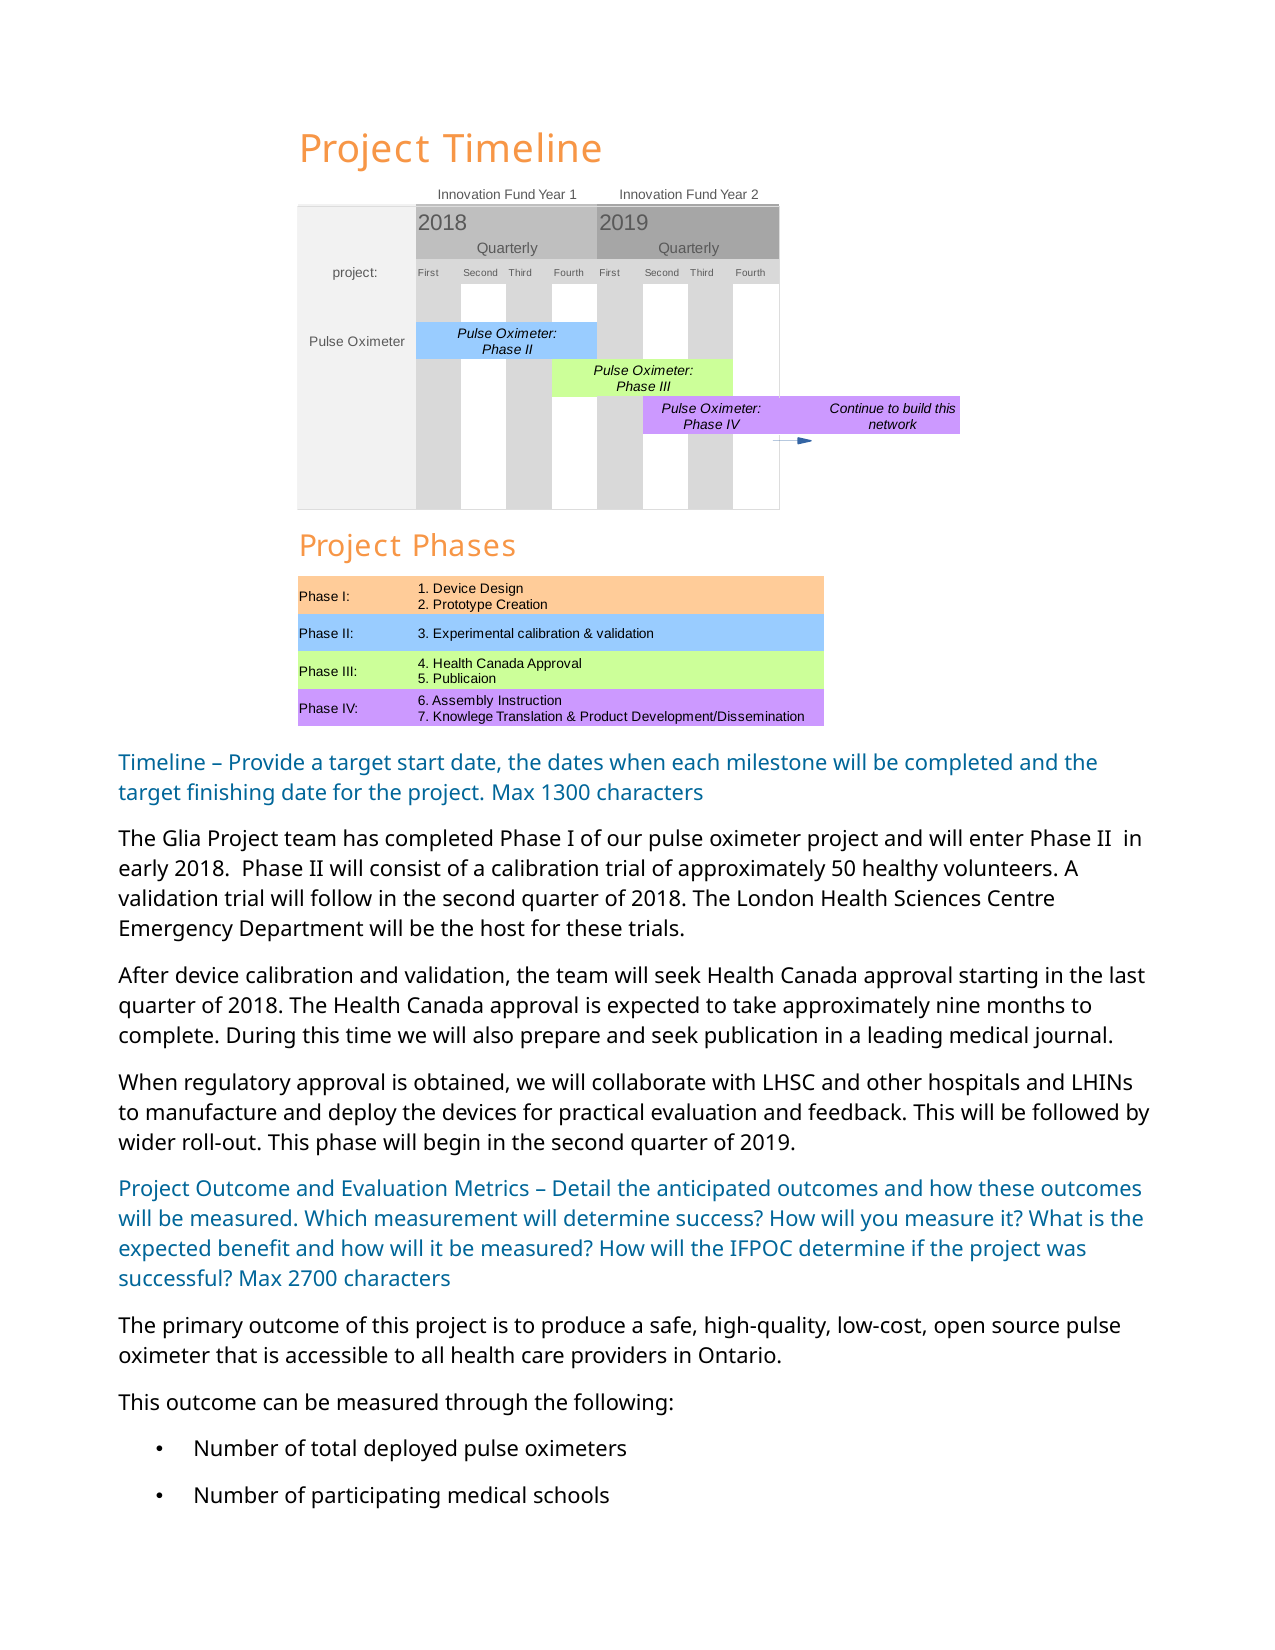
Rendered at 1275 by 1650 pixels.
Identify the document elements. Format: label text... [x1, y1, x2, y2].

text Timeline – Provide a target start date, the dates when each milestone will be completed and the target finishing date for the project. Max 1300 characters [118, 118, 1157, 806]
list Number of participating medical schools [156, 1480, 1157, 1510]
list Number of total deployed pulse oximeters [156, 1433, 1157, 1463]
text This outcome can be measured through the following: [118, 1387, 1157, 1416]
text The Glia Project team has completed Phase I of our pulse oximeter project and will enter Phase II in early 2018. Phase II will consist of a calibration trial of approximately 50 healthy volunteers. A validation trial will follow in the second quarter of 2018. The London Health Sciences Centre Emergency Department will be the host for these trials. [118, 823, 1157, 943]
text Project Outcome and Evaluation Metrics – Detail the anticipated outcomes and how these outcomes will be measured. Which measurement will determine success? How will you measure it? What is the expected benefit and how will it be measured? How will the IFPOC determine if the project was successful? Max 2700 characters [118, 1173, 1157, 1293]
text After device calibration and validation, the team will seek Health Canada approval starting in the last quarter of 2018. The Health Canada approval is expected to take approximately nine months to complete. During this time we will also prepare and seek publication in a leading medical journal. [118, 960, 1157, 1050]
text When regulatory approval is obtained, we will collaborate with LHSC and other hospitals and LHINs to manufacture and deploy the devices for practical evaluation and feedback. This will be followed by wider roll-out. This phase will begin in the second quarter of 2019. [118, 1067, 1157, 1156]
text The primary outcome of this project is to produce a safe, high-quality, low-cost, open source pulse oximeter that is accessible to all health care providers in Ontario. [118, 1310, 1157, 1370]
